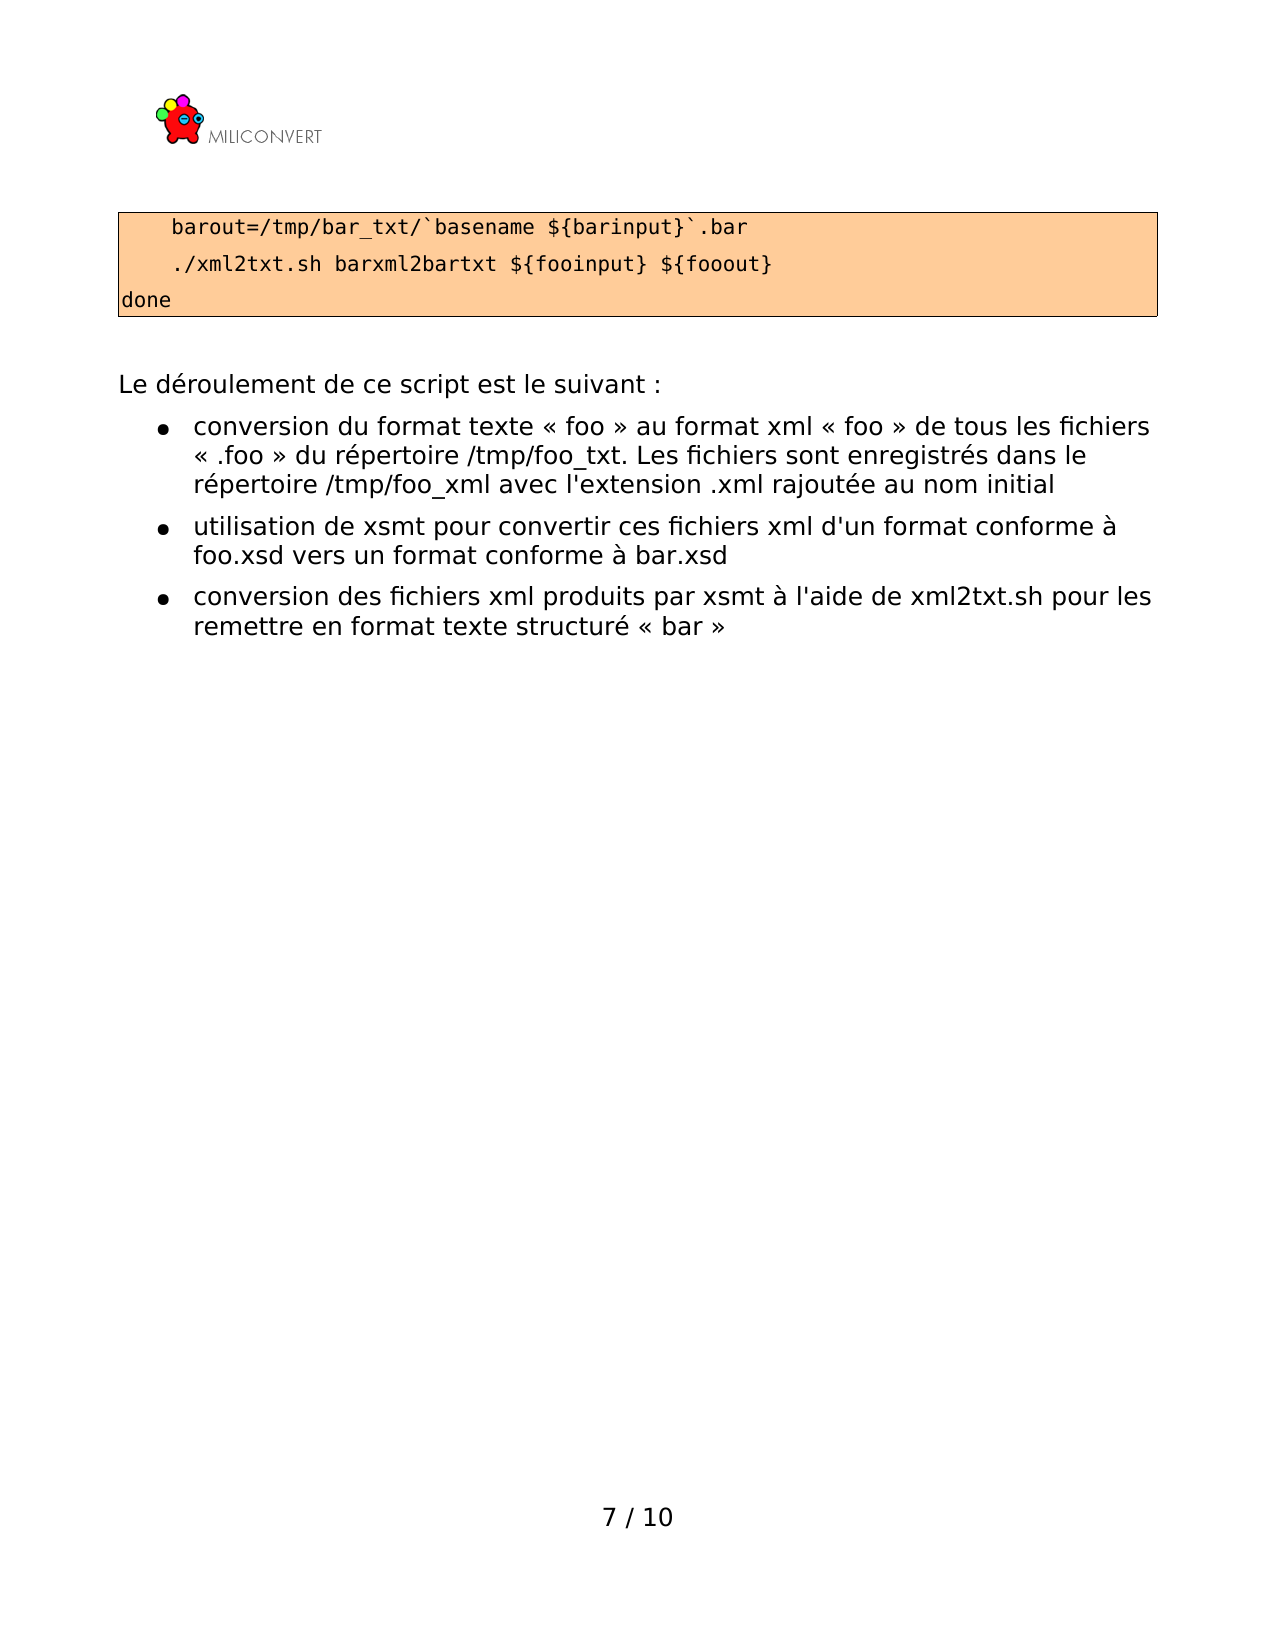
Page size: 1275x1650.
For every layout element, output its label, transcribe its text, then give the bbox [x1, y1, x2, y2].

text Le déroulement de ce script est le suivant : [118, 370, 1157, 399]
list conversion des fichiers xml produits par xsmt à l'aide de xml2txt.sh pour les remettre en format texte structuré « bar » [156, 582, 1157, 641]
text ./xml2txt.sh barxml2bartxt ${fooinput} ${fooout} [119, 248, 1157, 276]
list utilisation de xsmt pour convertir ces fichiers xml d'un format conforme à foo.xsd vers un format conforme à bar.xsd [156, 512, 1157, 570]
text barout=/tmp/bar_txt/`basename ${barinput}`.bar [119, 213, 1157, 239]
text done [119, 285, 1157, 316]
picture [132, 69, 354, 176]
list conversion du format texte « foo » au format xml « foo » de tous les fichiers « .foo » du répertoire /tmp/foo_txt. Les fichiers sont enregistrés dans le répertoire /tmp/foo_xml avec l'extension .xml rajoutée au nom initial [156, 412, 1157, 499]
